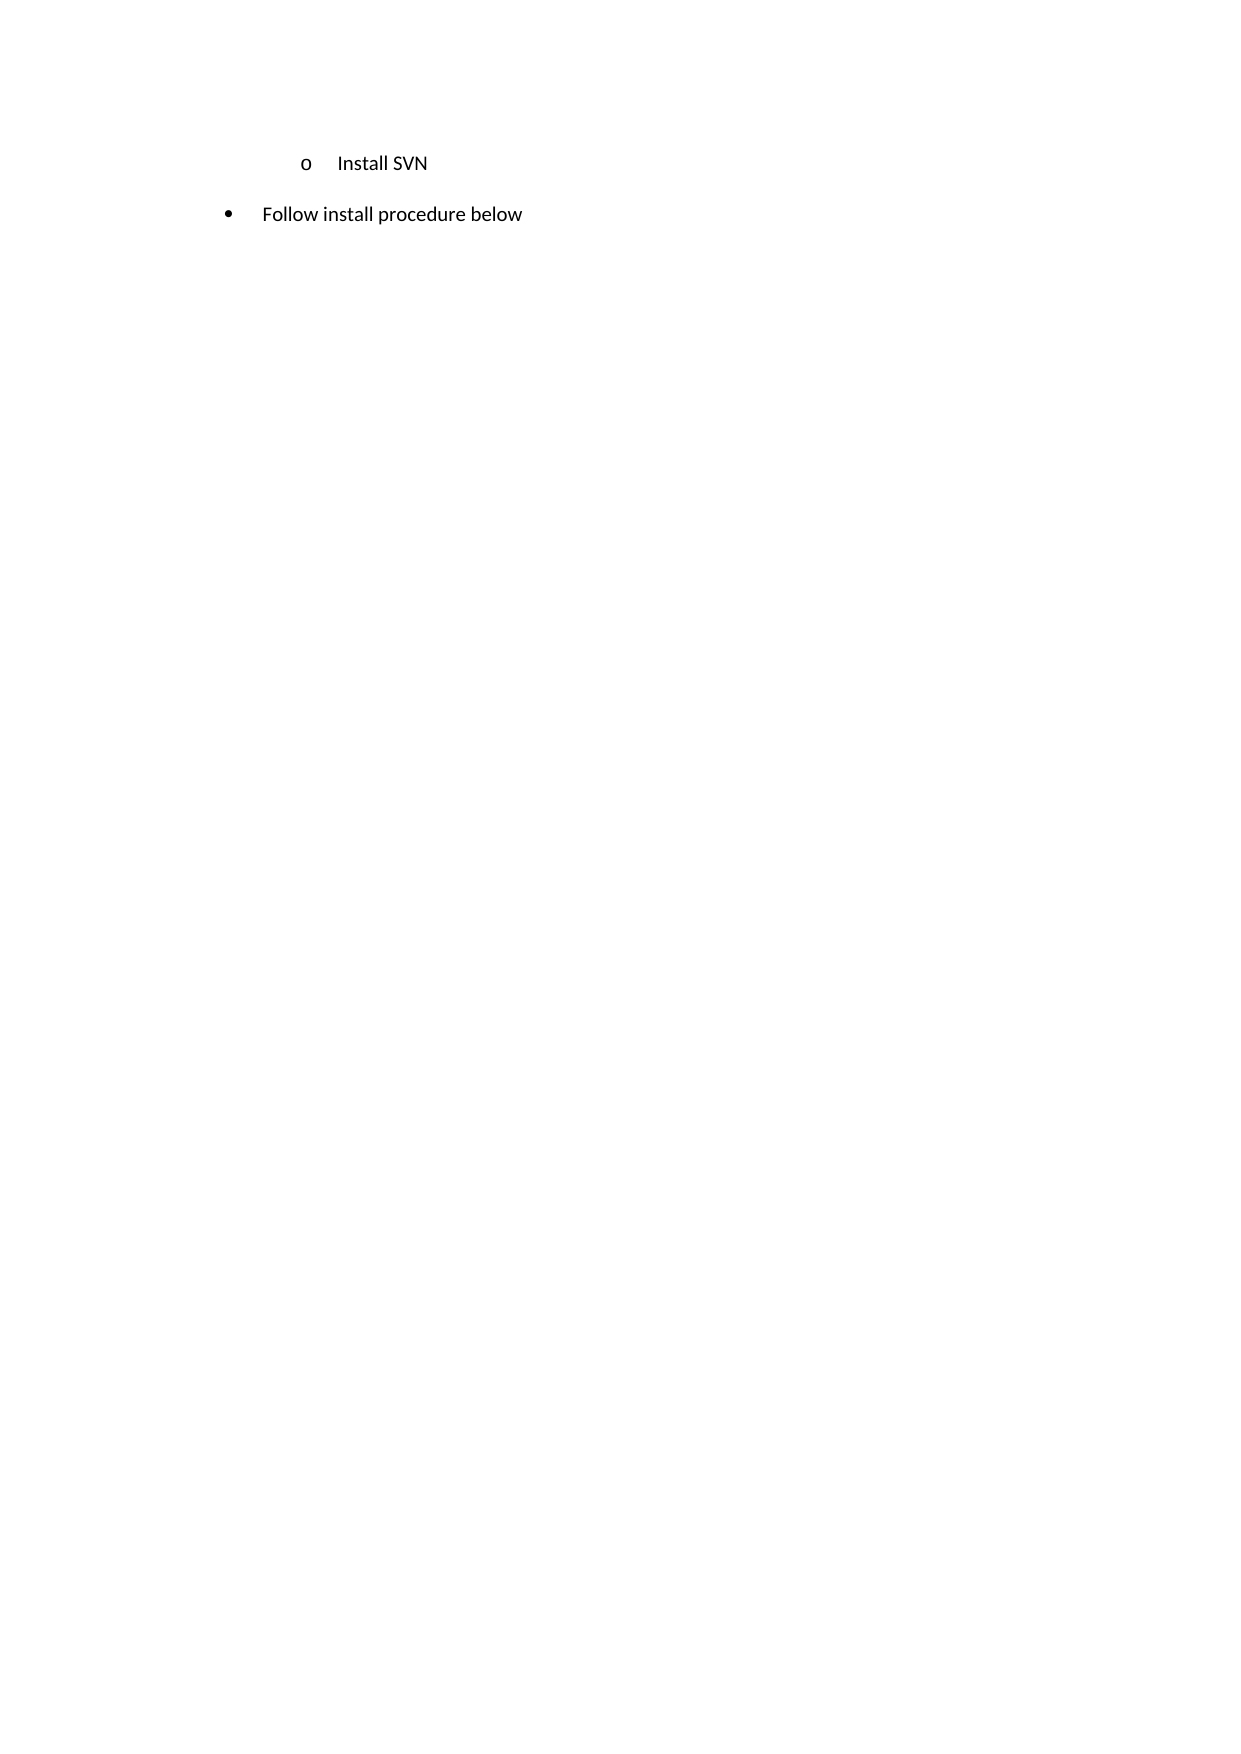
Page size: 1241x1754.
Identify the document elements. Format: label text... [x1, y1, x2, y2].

list Install SVN [300, 150, 1090, 176]
list Follow install procedure below [225, 201, 1090, 227]
